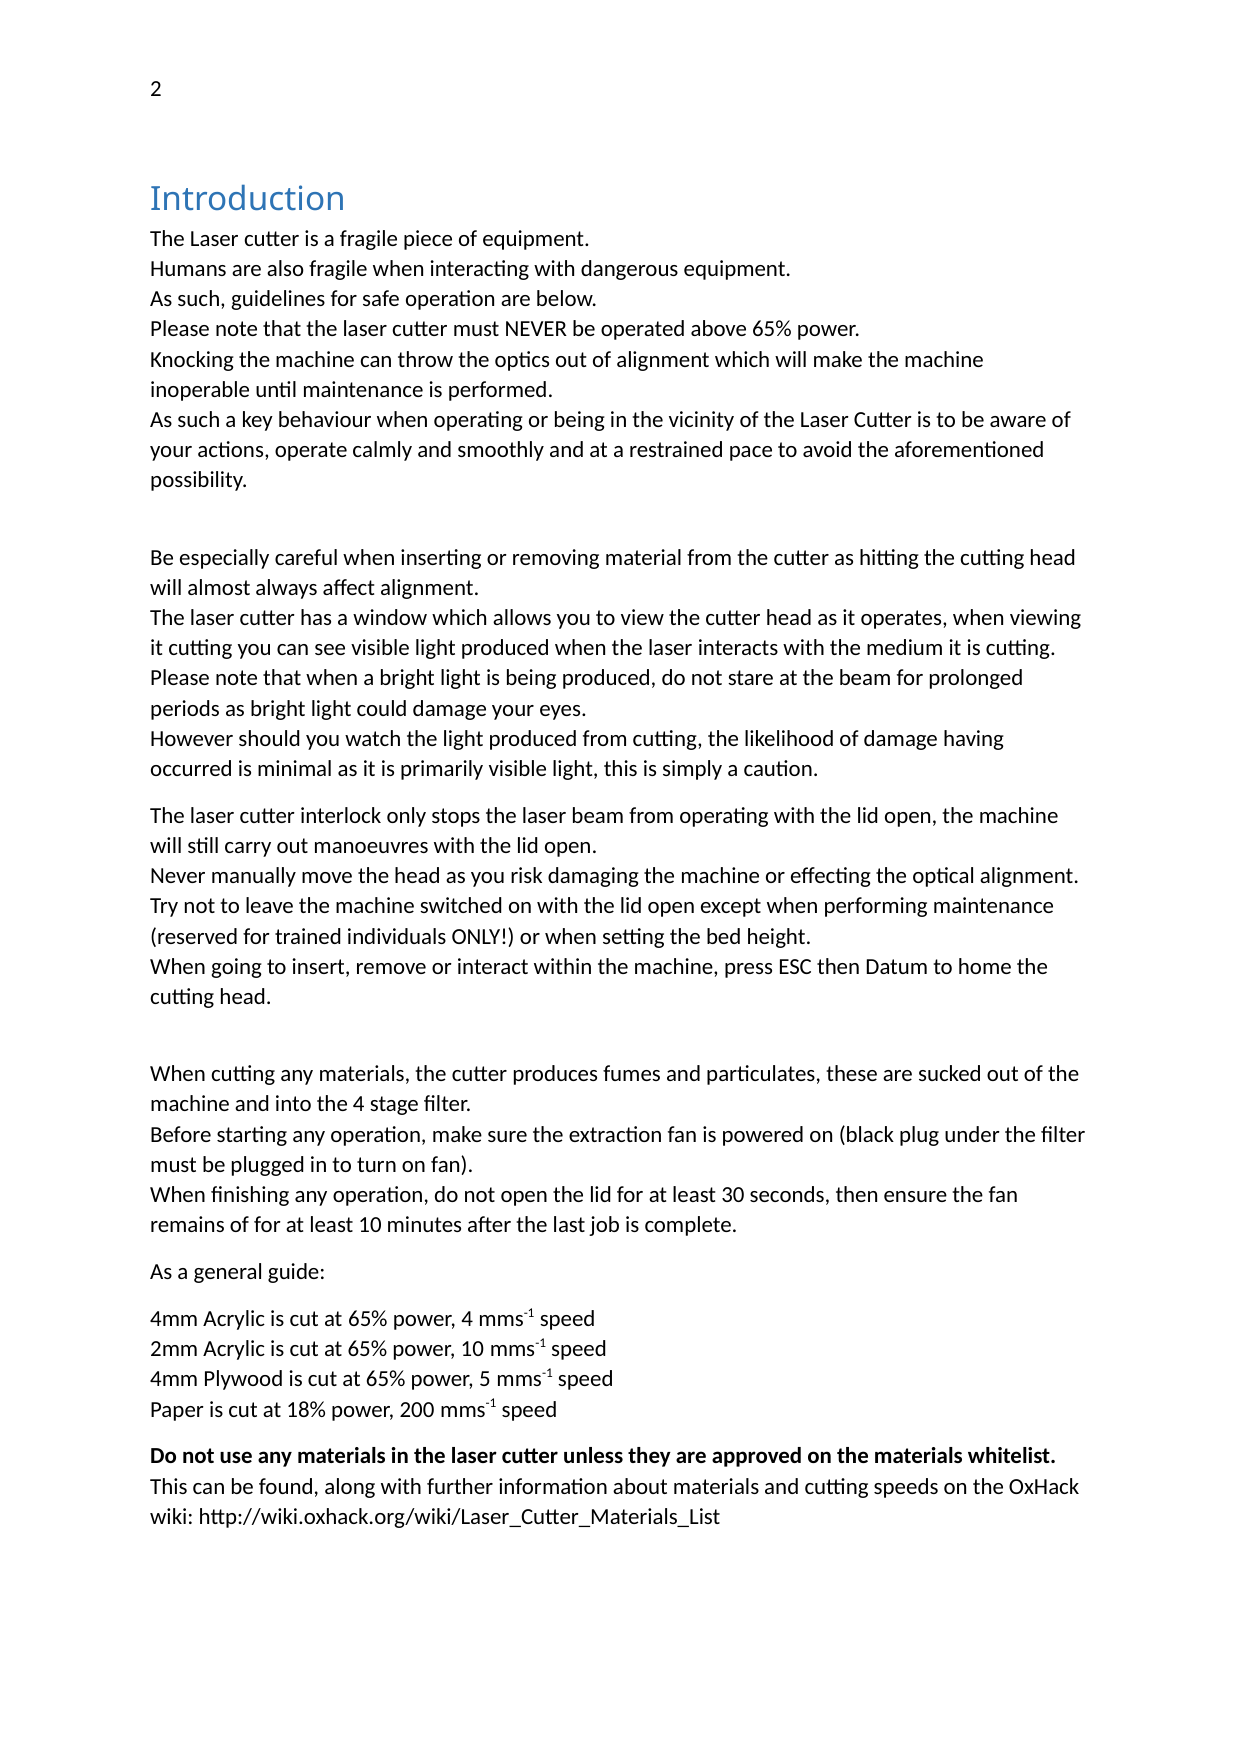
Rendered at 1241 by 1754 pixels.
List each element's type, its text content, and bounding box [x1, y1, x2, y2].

text As a general guide: [150, 1257, 1090, 1285]
text Be especially careful when inserting or removing material from the cutter as hitting the cutting head will almost always affect alignment. The laser cutter has a window which allows you to view the cutter head as it operates, when viewing it cutting you can see visible light produced when the laser interacts with the medium it is cutting. Please note that when a bright light is being produced, do not stare at the beam for prolonged periods as bright light could damage your eyes. However should you watch the light produced from cutting, the likelihood of damage having occurred is minimal as it is primarily visible light, this is simply a caution. [150, 512, 1090, 782]
text When cutting any materials, the cutter produces fumes and particulates, these are sucked out of the machine and into the 4 stage filter. Before starting any operation, make sure the extraction fan is powered on (black plug under the filter must be plugged in to turn on fan). When finishing any operation, do not open the lid for at least 30 seconds, then ensure the fan remains of for at least 10 minutes after the last job is complete. [150, 1029, 1090, 1238]
text The Laser cutter is a fragile piece of equipment. Humans are also fragile when interacting with dangerous equipment. As such, guidelines for safe operation are below. Please note that the laser cutter must NEVER be operated above 65% power. Knocking the machine can throw the optics out of alignment which will make the machine inoperable until maintenance is performed. As such a key behaviour when operating or being in the vicinity of the Laser Cutter is to be aware of your actions, operate calmly and smoothly and at a restrained pace to avoid the aforementioned possibility. [150, 224, 1090, 494]
text The laser cutter interlock only stops the laser beam from operating with the lid open, the machine will still carry out manoeuvres with the lid open. Never manually move the head as you risk damaging the machine or effecting the optical alignment. Try not to leave the machine switched on with the lid open except when performing maintenance (reserved for trained individuals ONLY!) or when setting the bed height. When going to insert, remove or interact within the machine, press ESC then Datum to home the cutting head. [150, 801, 1090, 1010]
text 4mm Acrylic is cut at 65% power, 4 mms-1 speed 2mm Acrylic is cut at 65% power, 10 mms-1 speed 4mm Plywood is cut at 65% power, 5 mms-1 speed Paper is cut at 18% power, 200 mms-1 speed [150, 1304, 1090, 1423]
text Do not use any materials in the laser cutter unless they are approved on the materials whitelist. This can be found, along with further information about materials and cutting speeds on the OxHack wiki: http://wiki.oxhack.org/wiki/Laser_Cutter_Materials_List [150, 1442, 1090, 1530]
subtitle Introduction [150, 175, 1090, 220]
